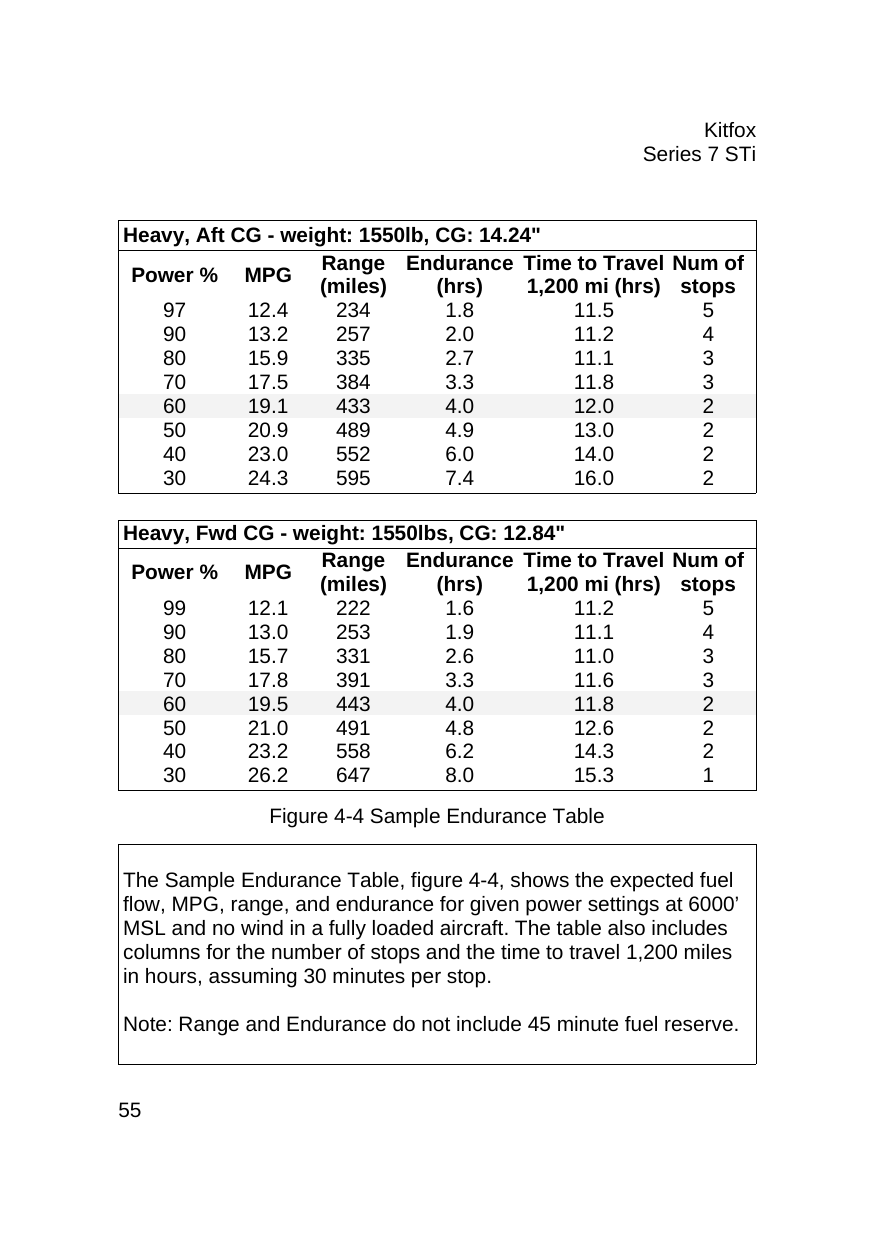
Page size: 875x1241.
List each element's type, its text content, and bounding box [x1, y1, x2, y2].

table_cell 30 [119, 466, 226, 493]
table_cell 11.1 [523, 346, 665, 370]
table_cell Figure 4-4 Sample Endurance Table [118, 791, 756, 844]
table_cell 20.9 [226, 418, 310, 442]
table_cell 50 [119, 418, 226, 442]
table_cell 13.2 [226, 322, 310, 346]
table_cell Heavy, Fwd CG - weight: 1550lbs, CG: 12.84" [119, 521, 756, 547]
table_cell 2.6 [396, 644, 523, 667]
table_cell 3 [665, 370, 756, 394]
table_cell 222 [310, 596, 396, 619]
table_cell 647 [310, 763, 396, 790]
table_cell 1.8 [396, 298, 523, 322]
table_cell 6.2 [396, 739, 523, 763]
table_cell MPG [226, 251, 310, 298]
table_cell 2 [665, 418, 756, 442]
table_cell 391 [310, 668, 396, 691]
table_cell 60 [119, 394, 226, 418]
table_cell 26.2 [226, 763, 310, 790]
table_cell 4.9 [396, 418, 523, 442]
table_cell 11.6 [523, 668, 665, 691]
table_cell 1.9 [396, 620, 523, 643]
table_cell 15.7 [226, 644, 310, 667]
table_cell 11.2 [523, 596, 665, 619]
table_cell Time to Travel 1,200 mi (hrs) [523, 549, 665, 596]
table_cell 12.6 [523, 715, 665, 739]
table_cell 23.0 [226, 442, 310, 466]
table_cell 99 [119, 596, 226, 619]
table_header Heavy, Aft CG - weight: 1550lb, CG: 14.24" [119, 221, 756, 250]
table_cell 11.8 [523, 691, 665, 715]
table_cell Time to Travel 1,200 mi (hrs) [523, 251, 665, 298]
table_cell Power % [119, 251, 226, 298]
table_cell 4 [665, 322, 756, 346]
table_cell 19.5 [226, 691, 310, 715]
table_cell 17.8 [226, 668, 310, 691]
table_cell [226, 494, 310, 520]
table_cell 80 [119, 644, 226, 667]
table_cell 3 [665, 644, 756, 667]
table_cell 60 [119, 691, 226, 715]
table_cell [396, 494, 523, 520]
table_cell 595 [310, 466, 396, 493]
table_cell 1 [665, 763, 756, 790]
table_cell 2 [665, 394, 756, 418]
table_cell 6.0 [396, 442, 523, 466]
table_cell 384 [310, 370, 396, 394]
table_cell 2.7 [396, 346, 523, 370]
table_cell 40 [119, 739, 226, 763]
table_cell 12.4 [226, 298, 310, 322]
table_cell 70 [119, 668, 226, 691]
table_cell 5 [665, 596, 756, 619]
table_cell 40 [119, 442, 226, 466]
table_cell 13.0 [523, 418, 665, 442]
table_cell 552 [310, 442, 396, 466]
table_cell 11.2 [523, 322, 665, 346]
table_cell 14.3 [523, 739, 665, 763]
table_cell 14.0 [523, 442, 665, 466]
table_cell [523, 494, 665, 520]
table_cell 17.5 [226, 370, 310, 394]
table_cell 23.2 [226, 739, 310, 763]
table_cell 3.3 [396, 668, 523, 691]
table_cell 13.0 [226, 620, 310, 643]
table_cell Power % [119, 549, 226, 596]
table_cell 16.0 [523, 466, 665, 493]
table_cell Range (miles) [310, 549, 396, 596]
table_cell 3 [665, 346, 756, 370]
table_cell [665, 494, 756, 520]
table_cell 4 [665, 620, 756, 643]
table_cell 433 [310, 394, 396, 418]
table_cell Endurance (hrs) [396, 549, 523, 596]
table_cell 331 [310, 644, 396, 667]
table_cell 234 [310, 298, 396, 322]
table_cell 3 [665, 668, 756, 691]
table_cell 257 [310, 322, 396, 346]
table_cell 11.5 [523, 298, 665, 322]
table_cell 30 [119, 763, 226, 790]
table_cell 12.1 [226, 596, 310, 619]
table_cell 90 [119, 620, 226, 643]
table_cell 80 [119, 346, 226, 370]
table_cell 5 [665, 298, 756, 322]
table_cell Num of stops [665, 251, 756, 298]
table_cell 489 [310, 418, 396, 442]
table_cell 15.3 [523, 763, 665, 790]
table_cell 11.1 [523, 620, 665, 643]
table_cell 2 [665, 739, 756, 763]
table_cell 70 [119, 370, 226, 394]
table_cell 2 [665, 466, 756, 493]
table_cell 2.0 [396, 322, 523, 346]
table_cell 4.0 [396, 691, 523, 715]
table_cell Range (miles) [310, 251, 396, 298]
table_cell 11.0 [523, 644, 665, 667]
table_cell 2 [665, 691, 756, 715]
table_cell 11.8 [523, 370, 665, 394]
table_cell Num of stops [665, 549, 756, 596]
table_cell 558 [310, 739, 396, 763]
table_cell 24.3 [226, 466, 310, 493]
table_cell 90 [119, 322, 226, 346]
table_cell MPG [226, 549, 310, 596]
table_cell 491 [310, 715, 396, 739]
table_cell 4.0 [396, 394, 523, 418]
table_cell [310, 494, 396, 520]
table_cell 8.0 [396, 763, 523, 790]
table_cell 335 [310, 346, 396, 370]
table_cell 19.1 [226, 394, 310, 418]
table_cell 97 [119, 298, 226, 322]
table_cell [118, 494, 226, 520]
table_cell 443 [310, 691, 396, 715]
table_cell 2 [665, 715, 756, 739]
table_cell 7.4 [396, 466, 523, 493]
table_cell 21.0 [226, 715, 310, 739]
table_cell 15.9 [226, 346, 310, 370]
table_cell 4.8 [396, 715, 523, 739]
table_cell 50 [119, 715, 226, 739]
table_cell The Sample Endurance Table, figure 4-4, shows the expected fuel flow, MPG, range, and endurance for given power settings at 6000’ MSL and no wind in a fully loaded aircraft. The table also includes columns for the number of stops and the time to travel 1,200 miles in hours, assuming 30 minutes per stop. Note: Range and Endurance do not include 45 minute fuel reserve. [119, 845, 756, 1064]
table_cell 2 [665, 442, 756, 466]
table_cell 253 [310, 620, 396, 643]
table_cell 1.6 [396, 596, 523, 619]
table_cell Endurance (hrs) [396, 251, 523, 298]
table_cell 3.3 [396, 370, 523, 394]
table_cell 12.0 [523, 394, 665, 418]
